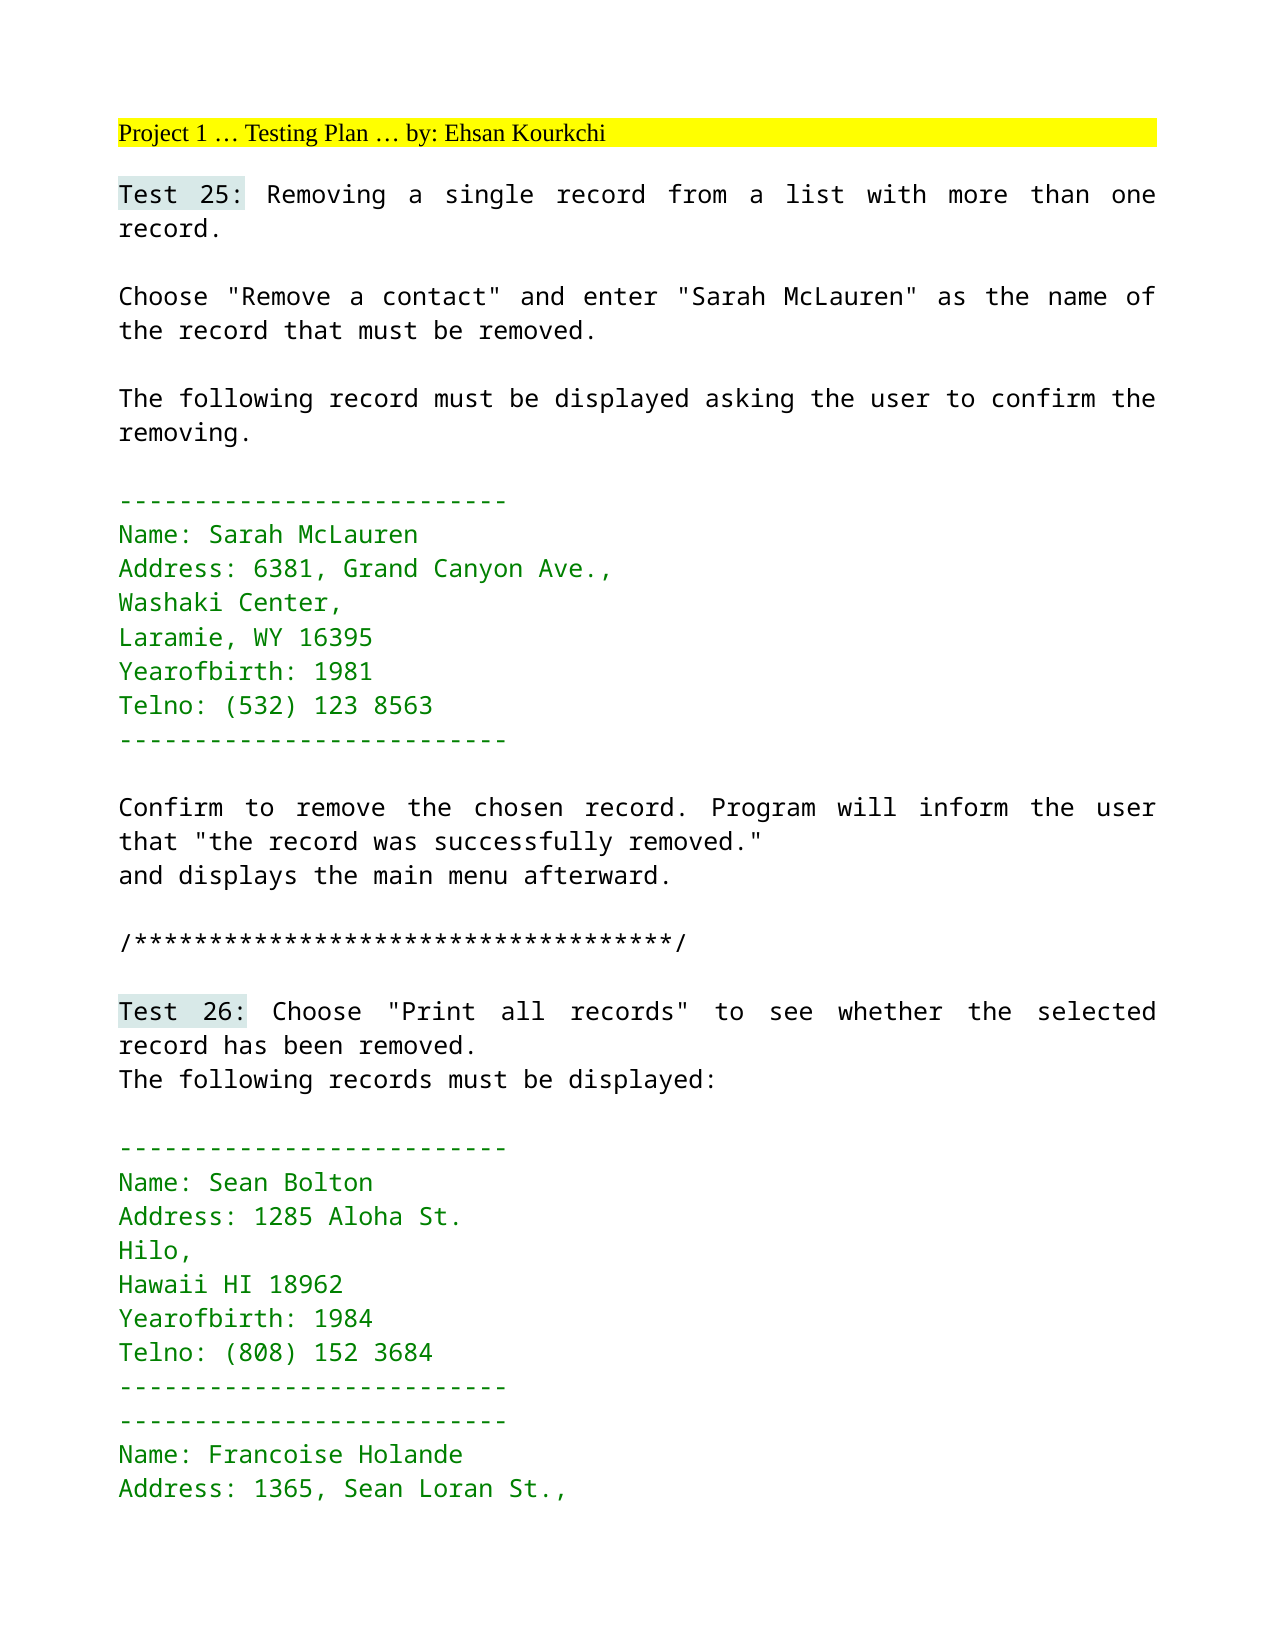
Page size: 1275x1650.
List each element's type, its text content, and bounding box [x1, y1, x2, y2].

text Test 26: Choose "Print all records" to see whether the selected record has been removed. [118, 994, 1157, 1062]
text -------------------------- [118, 721, 1157, 755]
text Address: 1365, Sean Loran St., [118, 1471, 1157, 1505]
text The following records must be displayed: [118, 1062, 1157, 1096]
text Confirm to remove the chosen record. Program will inform the user that "the record was successfully removed." [118, 789, 1157, 858]
text Yearofbirth: 1984 [118, 1300, 1157, 1334]
text Choose "Remove a contact" and enter "Sarah McLauren" as the name of the record that must be removed. [118, 278, 1157, 347]
text Laramie, WY 16395 [118, 619, 1157, 653]
text Test 25: Removing a single record from a list with more than one record. [118, 176, 1157, 244]
text /************************************/ [118, 926, 1157, 960]
text Hawaii HI 18962 [118, 1266, 1157, 1300]
text Name: Sean Bolton [118, 1164, 1157, 1198]
text Address: 1285 Aloha St. [118, 1198, 1157, 1232]
text -------------------------- [118, 1403, 1157, 1437]
text The following record must be displayed asking the user to confirm the removing. [118, 381, 1157, 449]
text -------------------------- [118, 1130, 1157, 1164]
text Address: 6381, Grand Canyon Ave., [118, 551, 1157, 585]
text Name: Francoise Holande [118, 1437, 1157, 1471]
text -------------------------- [118, 483, 1157, 517]
text Telno: (808) 152 3684 [118, 1334, 1157, 1368]
text -------------------------- [118, 1368, 1157, 1403]
text Hilo, [118, 1232, 1157, 1266]
text Telno: (532) 123 8563 [118, 687, 1157, 721]
text Yearofbirth: 1981 [118, 653, 1157, 687]
text Name: Sarah McLauren [118, 517, 1157, 551]
text and displays the main menu afterward. [118, 858, 1157, 892]
text Washaki Center, [118, 585, 1157, 619]
